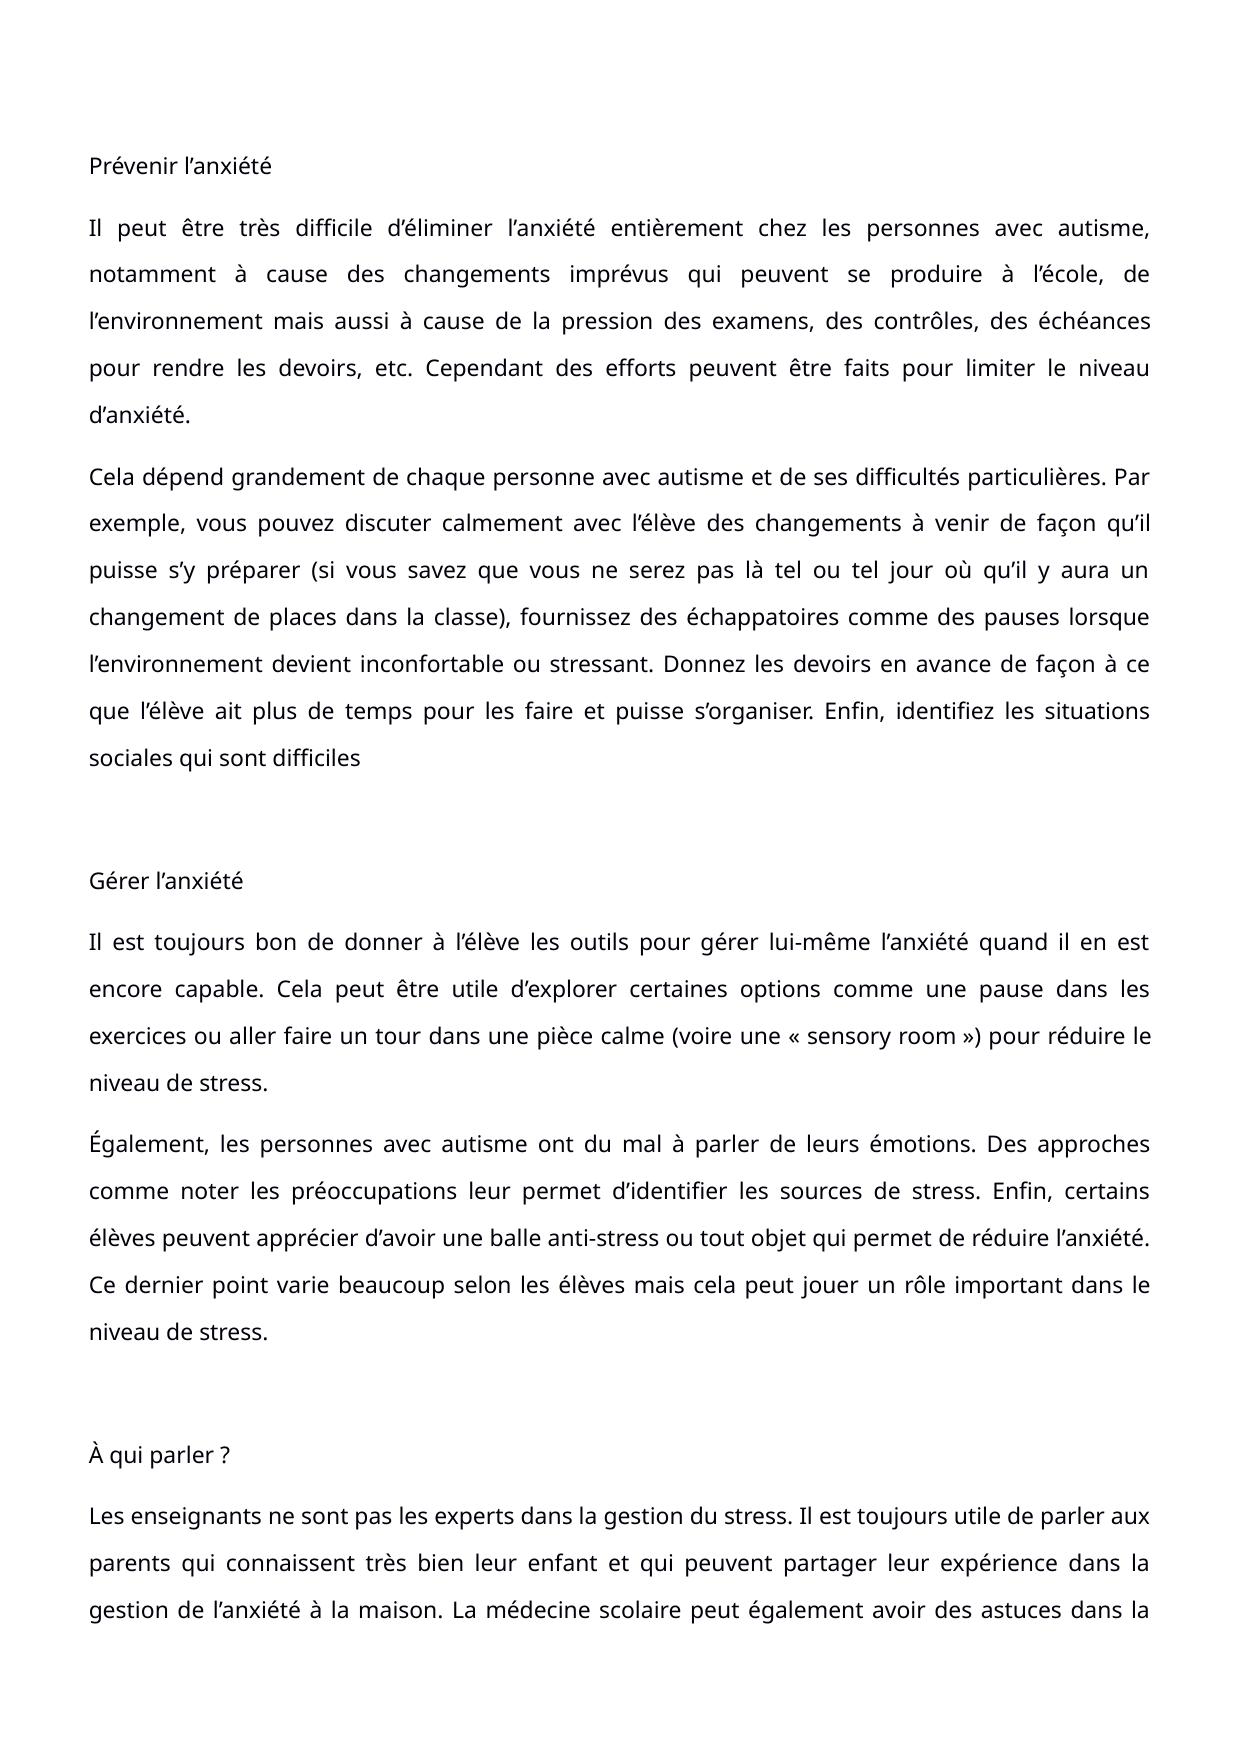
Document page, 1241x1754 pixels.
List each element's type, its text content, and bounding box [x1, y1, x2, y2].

text Les enseignants ne sont pas les experts dans la gestion du stress. Il est toujours utile de parler aux parents qui connaissent très bien leur enfant et qui peuvent partager leur expérience dans la gestion de l’anxiété à la maison. La médecine scolaire peut également avoir des astuces dans la [88, 1500, 1152, 1625]
text Il peut être très difficile d’éliminer l’anxiété entièrement chez les personnes avec autisme, notamment à cause des changements imprévus qui peuvent se produire à l’école, de l’environnement mais aussi à cause de la pression des examens, des contrôles, des échéances pour rendre les devoirs, etc. Cependant des efforts peuvent être faits pour limiter le niveau d’anxiété. [88, 211, 1152, 430]
text Cela dépend grandement de chaque personne avec autisme et de ses difficultés particulières. Par exemple, vous pouvez discuter calmement avec l’élève des changements à venir de façon qu’il puisse s’y préparer (si vous savez que vous ne serez pas là tel ou tel jour où qu’il y aura un changement de places dans la classe), fournissez des échappatoires comme des pauses lorsque l’environnement devient inconfortable ou stressant. Donnez les devoirs en avance de façon à ce que l’élève ait plus de temps pour les faire et puisse s’organiser. Enfin, identifiez les situations sociales qui sont difficiles [88, 460, 1152, 773]
text Gérer l’anxiété [88, 864, 1152, 896]
text Il est toujours bon de donner à l’élève les outils pour gérer lui-même l’anxiété quand il en est encore capable. Cela peut être utile d’explorer certaines options comme une pause dans les exercices ou aller faire un tour dans une pièce calme (voire une « sensory room ») pour réduire le niveau de stress. [88, 926, 1152, 1098]
text Prévenir l’anxiété [88, 150, 1152, 181]
text Également, les personnes avec autisme ont du mal à parler de leurs émotions. Des approches comme noter les préoccupations leur permet d’identifier les sources de stress. Enfin, certains élèves peuvent apprécier d’avoir une balle anti-stress ou tout objet qui permet de réduire l’anxiété. Ce dernier point varie beaucoup selon les élèves mais cela peut jouer un rôle important dans le niveau de stress. [88, 1128, 1152, 1347]
text À qui parler ? [88, 1438, 1152, 1470]
